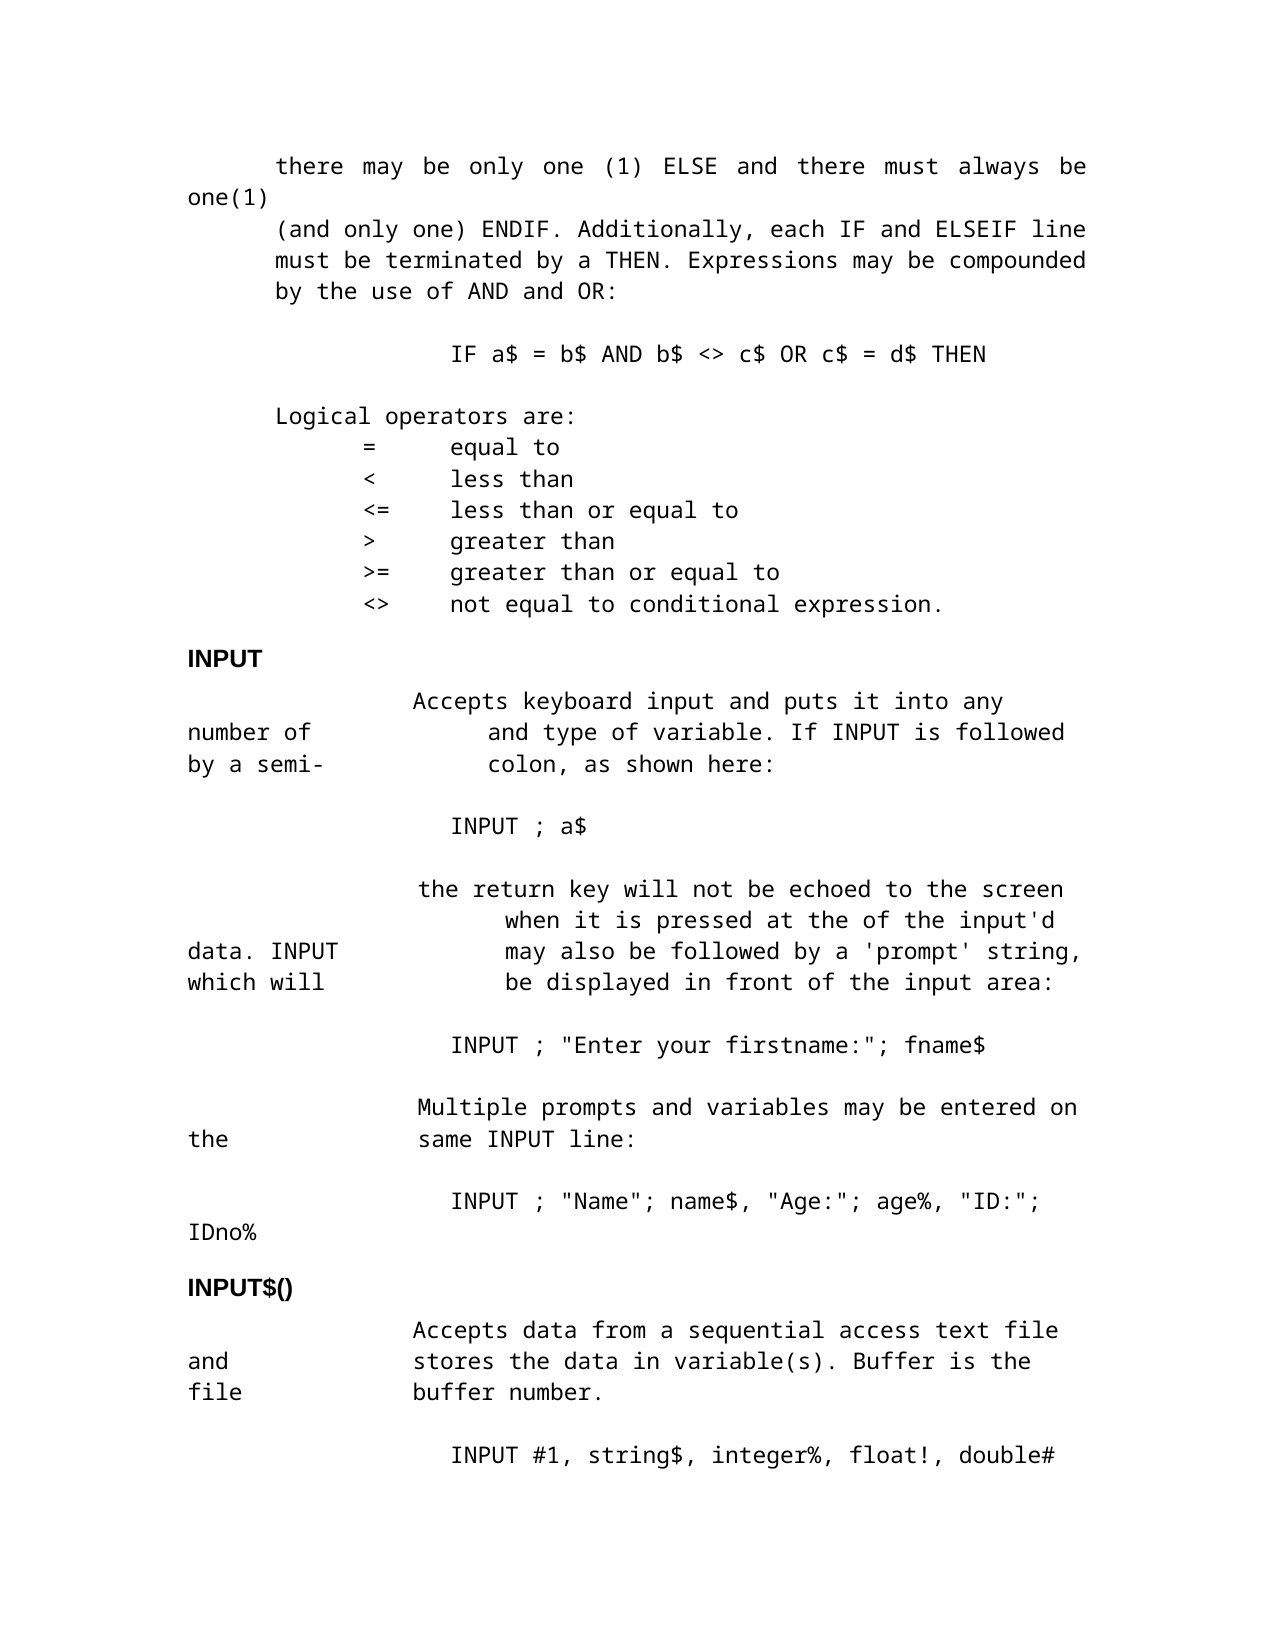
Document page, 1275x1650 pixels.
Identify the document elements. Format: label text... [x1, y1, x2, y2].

text Accepts keyboard input and puts it into any number of and type of variable. If INPUT is followed by a semi- colon, as shown here: [187, 685, 1087, 779]
text <= less than or equal to [187, 494, 1087, 525]
text >= greater than or equal to [187, 556, 1087, 587]
text the return key will not be echoed to the screen when it is pressed at the of the input'd data. INPUT may also be followed by a 'prompt' string, which will be displayed in front of the input area: [187, 872, 1087, 997]
text there may be only one (1) ELSE and there must always be one(1) [187, 150, 1087, 212]
text INPUT #1, string$, integer%, float!, double# [187, 1439, 1087, 1470]
text INPUT ; "Enter your firstname:"; fname$ [187, 1029, 1087, 1060]
subtitle INPUT$() [187, 1272, 1087, 1301]
subtitle INPUT [187, 644, 1087, 672]
text must be terminated by a THEN. Expressions may be compounded [187, 244, 1087, 275]
text INPUT ; "Name"; name$, "Age:"; age%, "ID:"; IDno% [187, 1185, 1087, 1247]
text <> not equal to conditional expression. [187, 587, 1087, 619]
text by the use of AND and OR: [187, 275, 1087, 306]
text Logical operators are: [187, 400, 1087, 431]
text Accepts data from a sequential access text file and stores the data in variable(s). Buffer is the file buffer number. [187, 1314, 1087, 1407]
text Multiple prompts and variables may be entered on the same INPUT line: [187, 1091, 1087, 1154]
text > greater than [187, 525, 1087, 556]
text INPUT ; a$ [187, 810, 1087, 841]
text (and only one) ENDIF. Additionally, each IF and ELSEIF line [187, 212, 1087, 244]
text = equal to [187, 431, 1087, 462]
text < less than [187, 462, 1087, 494]
text IF a$ = b$ AND b$ <> c$ OR c$ = d$ THEN [187, 337, 1087, 369]
